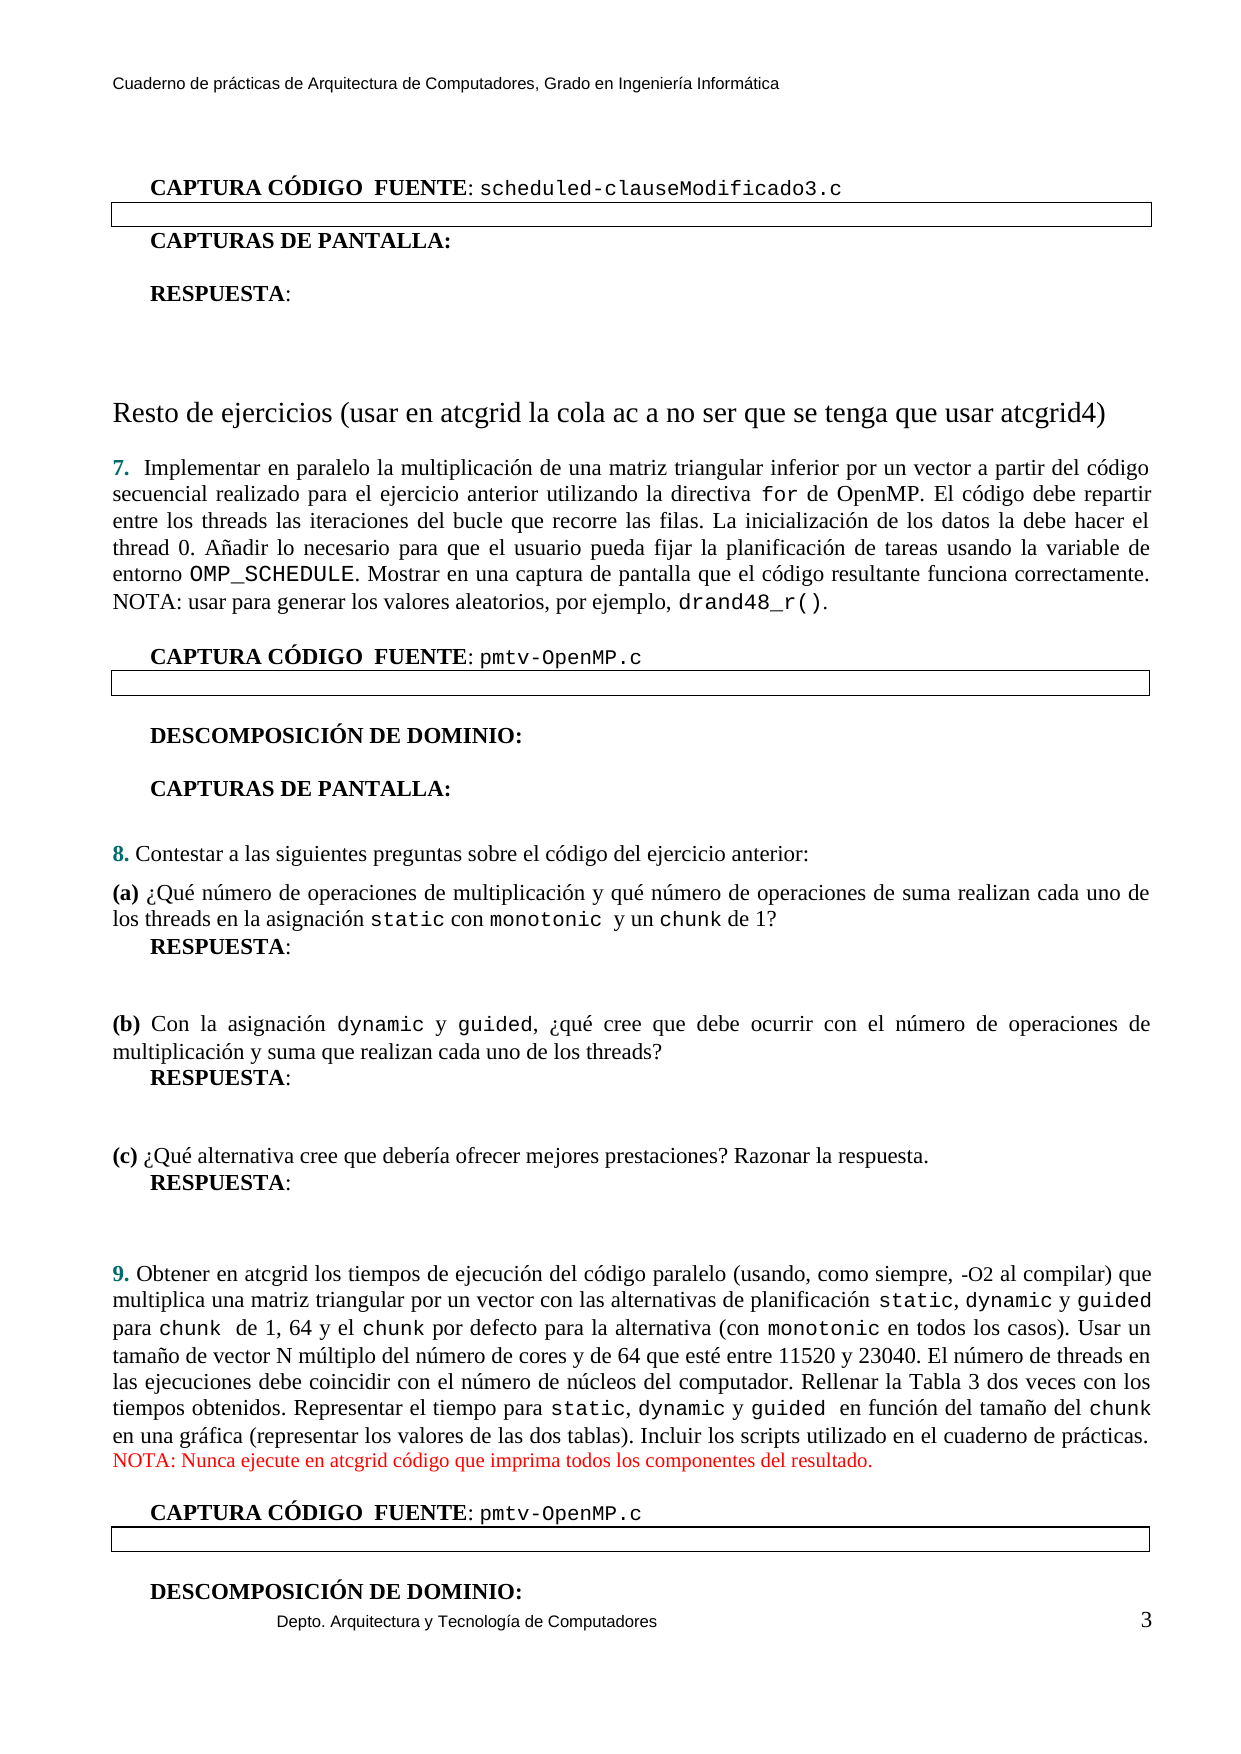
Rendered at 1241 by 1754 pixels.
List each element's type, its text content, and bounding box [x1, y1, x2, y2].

text RESPUESTA: [150, 1168, 1152, 1195]
text CAPTURAS DE PANTALLA: [150, 227, 1152, 253]
table_header [112, 1528, 1149, 1551]
list 8. Contestar a las siguientes preguntas sobre el código del ejercicio anterior: [112, 840, 1152, 866]
list 9. Obtener en atcgrid los tiempos de ejecución del código paralelo (usando, como siempre, -O2 al compilar) que multiplica una matriz triangular por un vector con las alternativas de planificación static, dynamic y guided para chunk de 1, 64 y el chunk por defecto para la alternativa (con monotonic en todos los casos). Usar un tamaño de vector N múltiplo del número de cores y de 64 que esté entre 11520 y 23040. El número de threads en las ejecuciones debe coincidir con el número de núcleos del computador. Rellenar la Tabla 3 dos veces con los tiempos obtenidos. Representar el tiempo para static, dynamic y guided en función del tamaño del chunk en una gráfica (representar los valores de las dos tablas). Incluir los scripts utilizado en el cuaderno de prácticas. NOTA: Nunca ejecute en atcgrid código que imprima todos los componentes del resultado. [112, 1260, 1152, 1472]
text DESCOMPOSICIÓN DE DOMINIO: [150, 1578, 1152, 1604]
text CAPTURA CÓDIGO FUENTE: pmtv-OpenMP.c [150, 643, 1152, 670]
table_header [112, 671, 1149, 695]
subtitle Resto de ejercicios (usar en atcgrid la cola ac a no ser que se tenga que usar atcgrid4) [112, 395, 1152, 428]
text RESPUESTA: [150, 1064, 1152, 1091]
text CAPTURAS DE PANTALLA: [150, 775, 1152, 801]
list (c) ¿Qué alternativa cree que debería ofrecer mejores prestaciones? Razonar la respuesta. [112, 1142, 1152, 1168]
list (b) Con la asignación dynamic y guided, ¿qué cree que debe ocurrir con el número de operaciones de multiplicación y suma que realizan cada uno de los threads? [112, 1011, 1152, 1064]
text CAPTURA CÓDIGO FUENTE: pmtv-OpenMP.c [150, 1499, 1152, 1526]
text RESPUESTA: [150, 933, 1152, 959]
table_header [112, 203, 1151, 226]
list 7. Implementar en paralelo la multiplicación de una matriz triangular inferior por un vector a partir del código secuencial realizado para el ejercicio anterior utilizando la directiva for de OpenMP. El código debe repartir entre los threads las iteraciones del bucle que recorre las filas. La inicialización de los datos la debe hacer el thread 0. Añadir lo necesario para que el usuario pueda fijar la planificación de tareas usando la variable de entorno OMP_SCHEDULE. Mostrar en una captura de pantalla que el código resultante funciona correctamente. NOTA: usar para generar los valores aleatorios, por ejemplo, drand48_r(). [112, 453, 1152, 616]
list (a) ¿Qué número de operaciones de multiplicación y qué número de operaciones de suma realizan cada uno de los threads en la asignación static con monotonic y un chunk de 1? [112, 879, 1152, 933]
text DESCOMPOSICIÓN DE DOMINIO: [150, 722, 1152, 748]
text CAPTURA CÓDIGO FUENTE: scheduled-clauseModificado3.c [150, 174, 1152, 202]
text RESPUESTA: [150, 280, 1152, 306]
